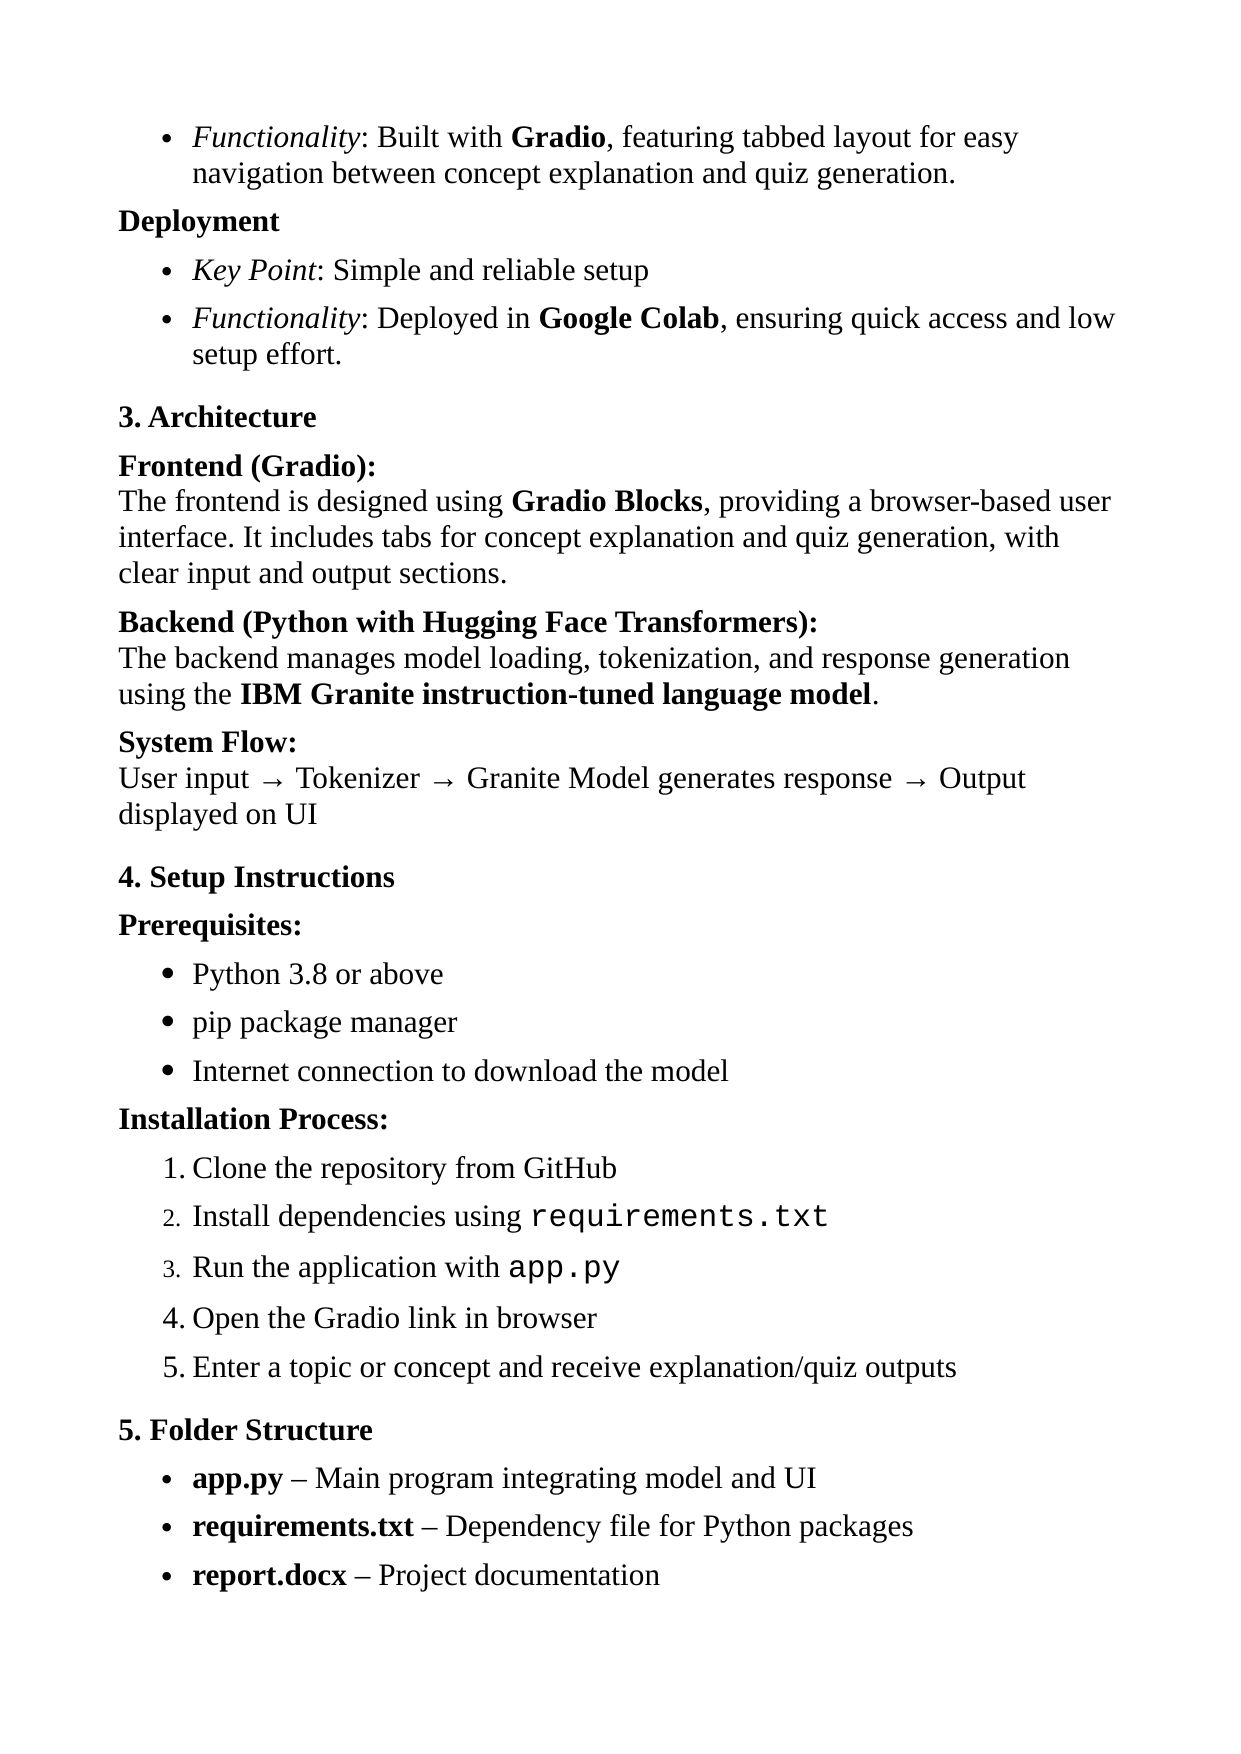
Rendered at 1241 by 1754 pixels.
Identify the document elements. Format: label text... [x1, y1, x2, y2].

list requirements.txt – Dependency file for Python packages [162, 1508, 1122, 1544]
list report.docx – Project documentation [162, 1556, 1122, 1592]
list Enter a topic or concept and receive explanation/quiz outputs [162, 1348, 1122, 1384]
list Clone the repository from GitHub [162, 1149, 1122, 1185]
subtitle 4. Setup Instructions [118, 858, 1122, 894]
list Key Point: Simple and reliable setup [162, 251, 1122, 287]
list Open the Gradio link in browser [162, 1299, 1122, 1335]
list Functionality: Built with Gradio, featuring tabbed layout for easy navigation between concept explanation and quiz generation. [162, 118, 1122, 190]
list Install dependencies using requirements.txt [162, 1197, 1122, 1236]
subtitle 5. Folder Structure [118, 1411, 1122, 1447]
text Deployment [118, 202, 1122, 238]
list Functionality: Deployed in Google Colab, ensuring quick access and low setup effort. [162, 299, 1122, 371]
list pip package manager [162, 1003, 1122, 1039]
text Installation Process: [118, 1100, 1122, 1136]
text Frontend (Gradio): The frontend is designed using Gradio Blocks, providing a browser-based user interface. It includes tabs for concept explanation and quiz generation, with clear input and output sections. [118, 447, 1122, 591]
list app.py – Main program integrating model and UI [162, 1459, 1122, 1495]
list Run the application with app.py [162, 1248, 1122, 1287]
text System Flow: User input → Tokenizer → Granite Model generates response → Output displayed on UI [118, 723, 1122, 831]
subtitle 3. Architecture [118, 398, 1122, 434]
list Internet connection to download the model [162, 1052, 1122, 1088]
list Python 3.8 or above [162, 955, 1122, 991]
text Prerequisites: [118, 907, 1122, 943]
text Backend (Python with Hugging Face Transformers): The backend manages model loading, tokenization, and response generation using the IBM Granite instruction-tuned language model. [118, 603, 1122, 711]
